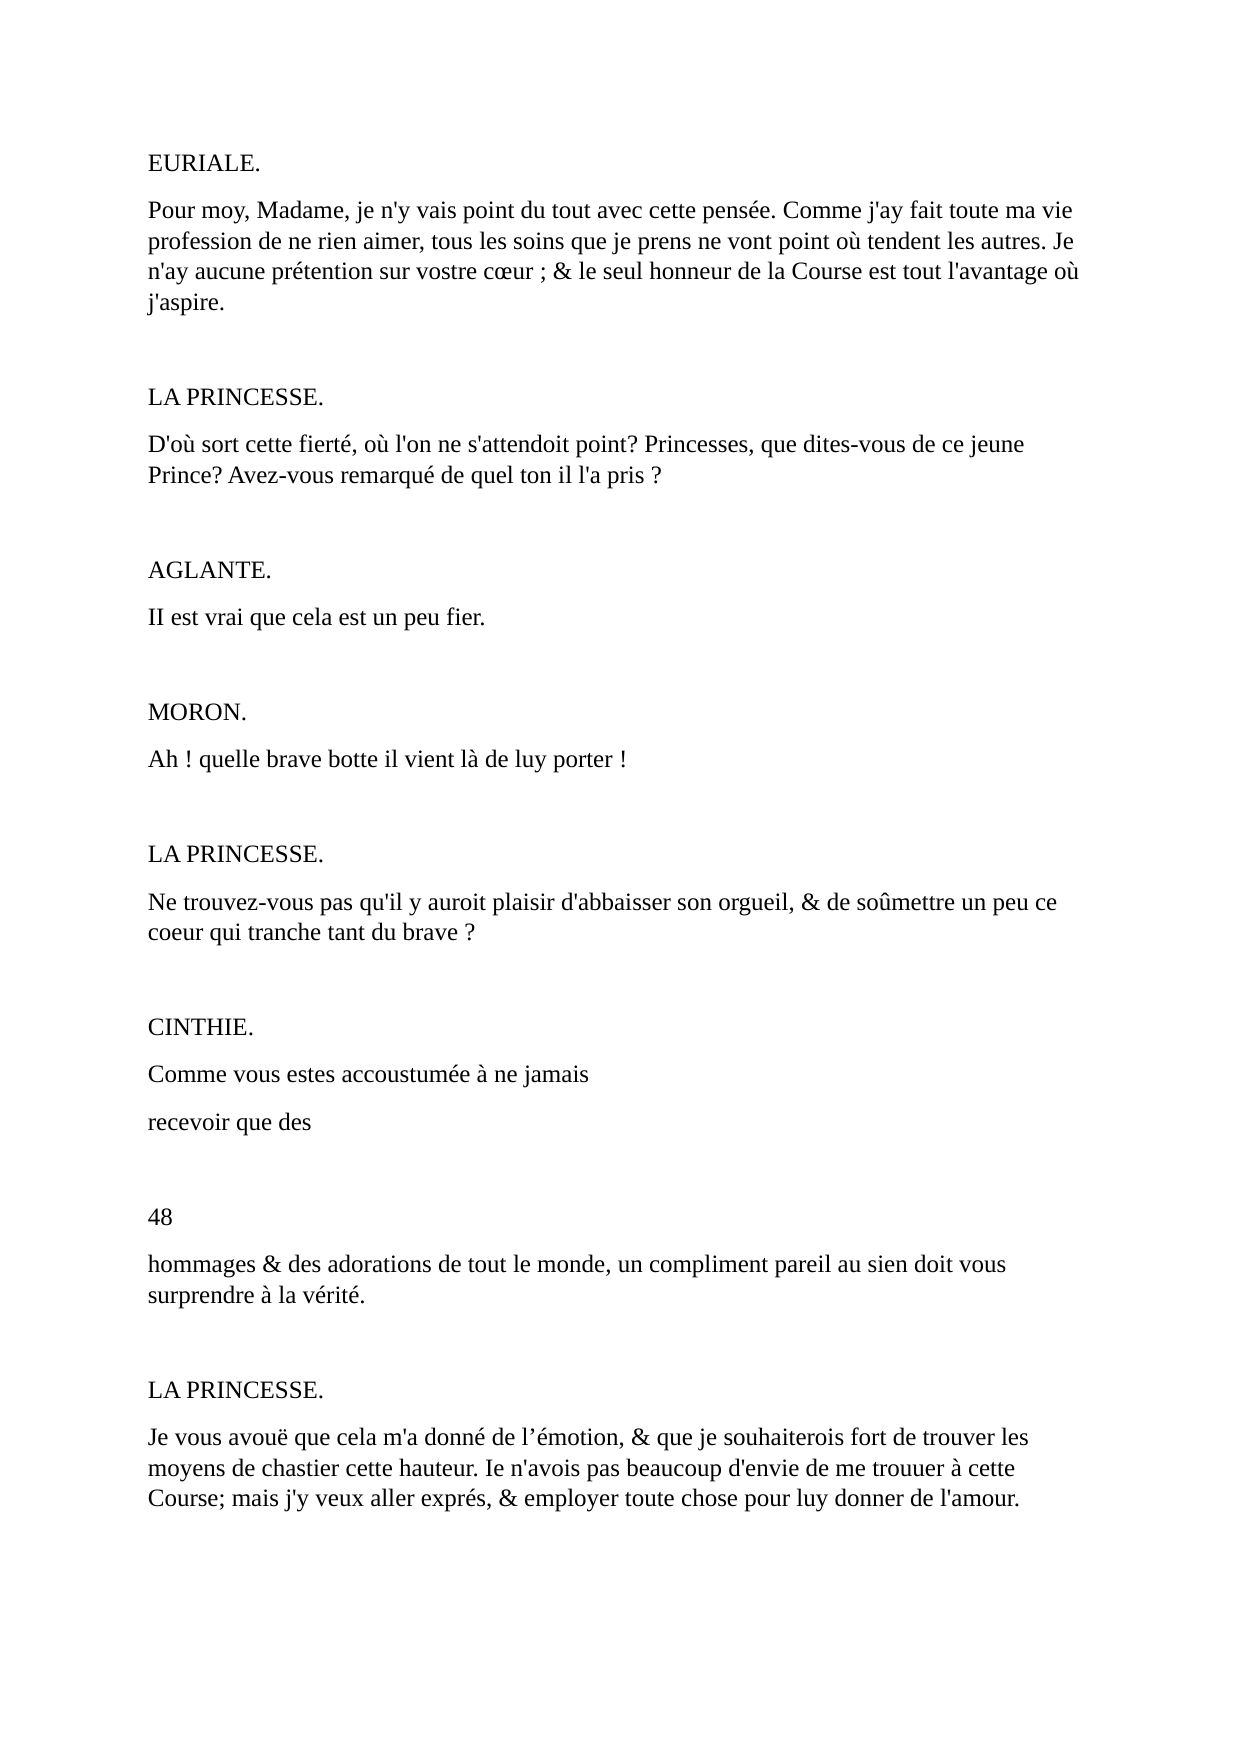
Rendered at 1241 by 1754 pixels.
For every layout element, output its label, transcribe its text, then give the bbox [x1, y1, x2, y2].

text CINTHIE. [148, 1012, 1093, 1041]
text LA PRINCESSE. [148, 382, 1093, 411]
text Comme vous estes accoustumée à ne jamais [148, 1059, 1093, 1088]
text Je vous avouë que cela m'a donné de l’émotion, & que je souhaiterois fort de trouver les moyens de chastier cette hauteur. Ie n'avois pas beaucoup d'envie de me trouuer à cette Course; mais j'y veux aller exprés, & employer toute chose pour luy donner de l'amour. [148, 1422, 1093, 1512]
text D'où sort cette fierté, où l'on ne s'attendoit point? Princesses, que dites-vous de ce jeune Prince? Avez-vous remarqué de quel ton il l'a pris ? [148, 429, 1093, 489]
text AGLANTE. [148, 555, 1093, 584]
text EURIALE. [148, 148, 1093, 176]
text MORON. [148, 697, 1093, 726]
text Ne trouvez-vous pas qu'il y auroit plaisir d'abbaisser son orgueil, & de soûmettre un peu ce coeur qui tranche tant du brave ? [148, 887, 1093, 946]
text Ah ! quelle brave botte il vient là de luy porter ! [148, 744, 1093, 773]
text Pour moy, Madame, je n'y vais point du tout avec cette pensée. Comme j'ay fait toute ma vie profession de ne rien aimer, tous les soins que je prens ne vont point où tendent les autres. Je n'ay aucune prétention sur vostre cœur ; & le seul honneur de la Course est tout l'avantage où j'aspire. [148, 195, 1093, 316]
text LA PRINCESSE. [148, 1375, 1093, 1403]
text 48 [148, 1202, 1093, 1231]
text II est vrai que cela est un peu fier. [148, 602, 1093, 631]
text recevoir que des [148, 1107, 1093, 1136]
text hommages & des adorations de tout le monde, un compliment pareil au sien doit vous surprendre à la vérité. [148, 1249, 1093, 1309]
text LA PRINCESSE. [148, 839, 1093, 868]
